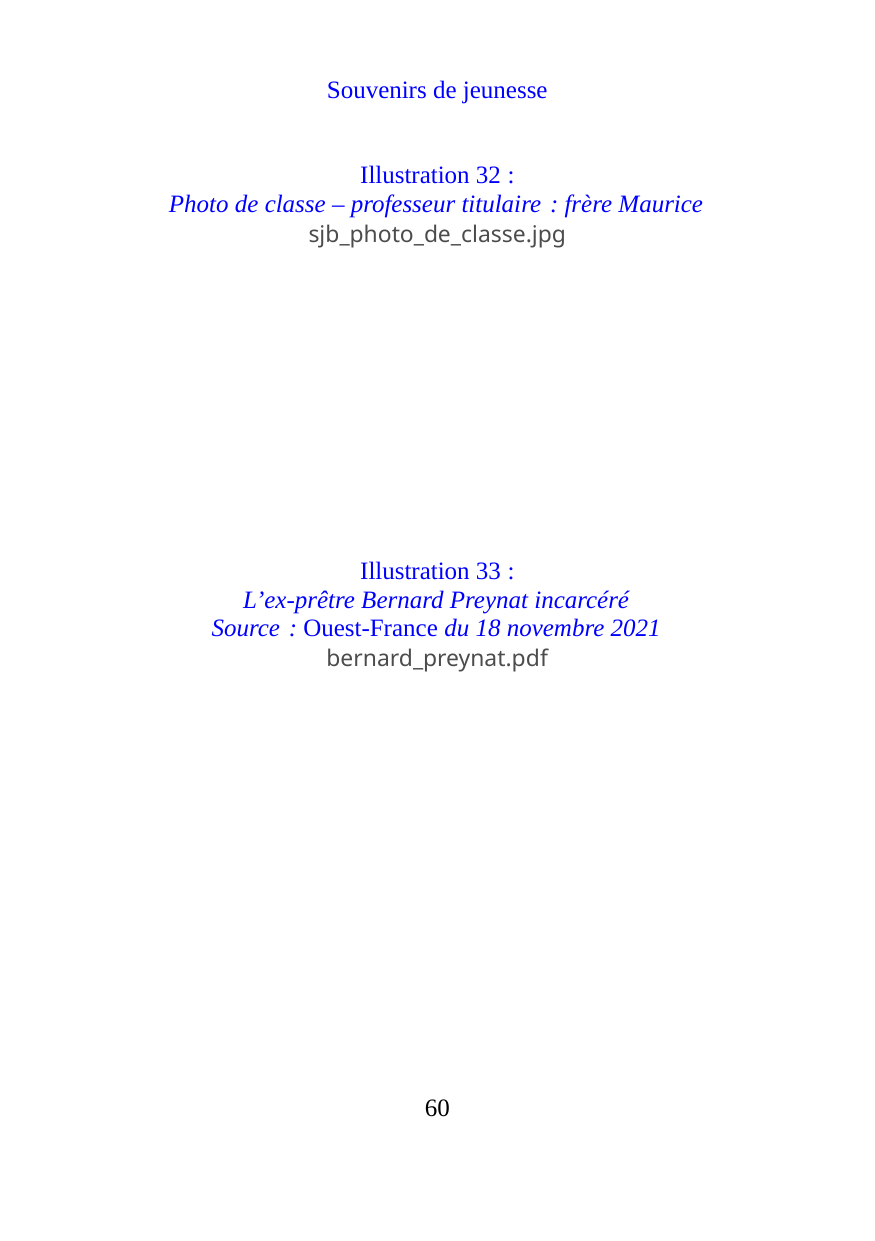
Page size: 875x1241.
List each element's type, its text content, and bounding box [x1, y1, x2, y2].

text Illustration 32 : [118, 160, 756, 189]
text bernard_preynat.pdf [118, 642, 756, 673]
text Illustration 33 : [118, 556, 756, 585]
text Source : Ouest-France du 18 novembre 2021 [118, 613, 756, 642]
text sjb_photo_de_classe.jpg [118, 217, 756, 249]
text Photo de classe – professeur titulaire : frère Maurice [118, 189, 756, 217]
text L’ex-prêtre Bernard Preynat incarcéré [118, 585, 756, 613]
